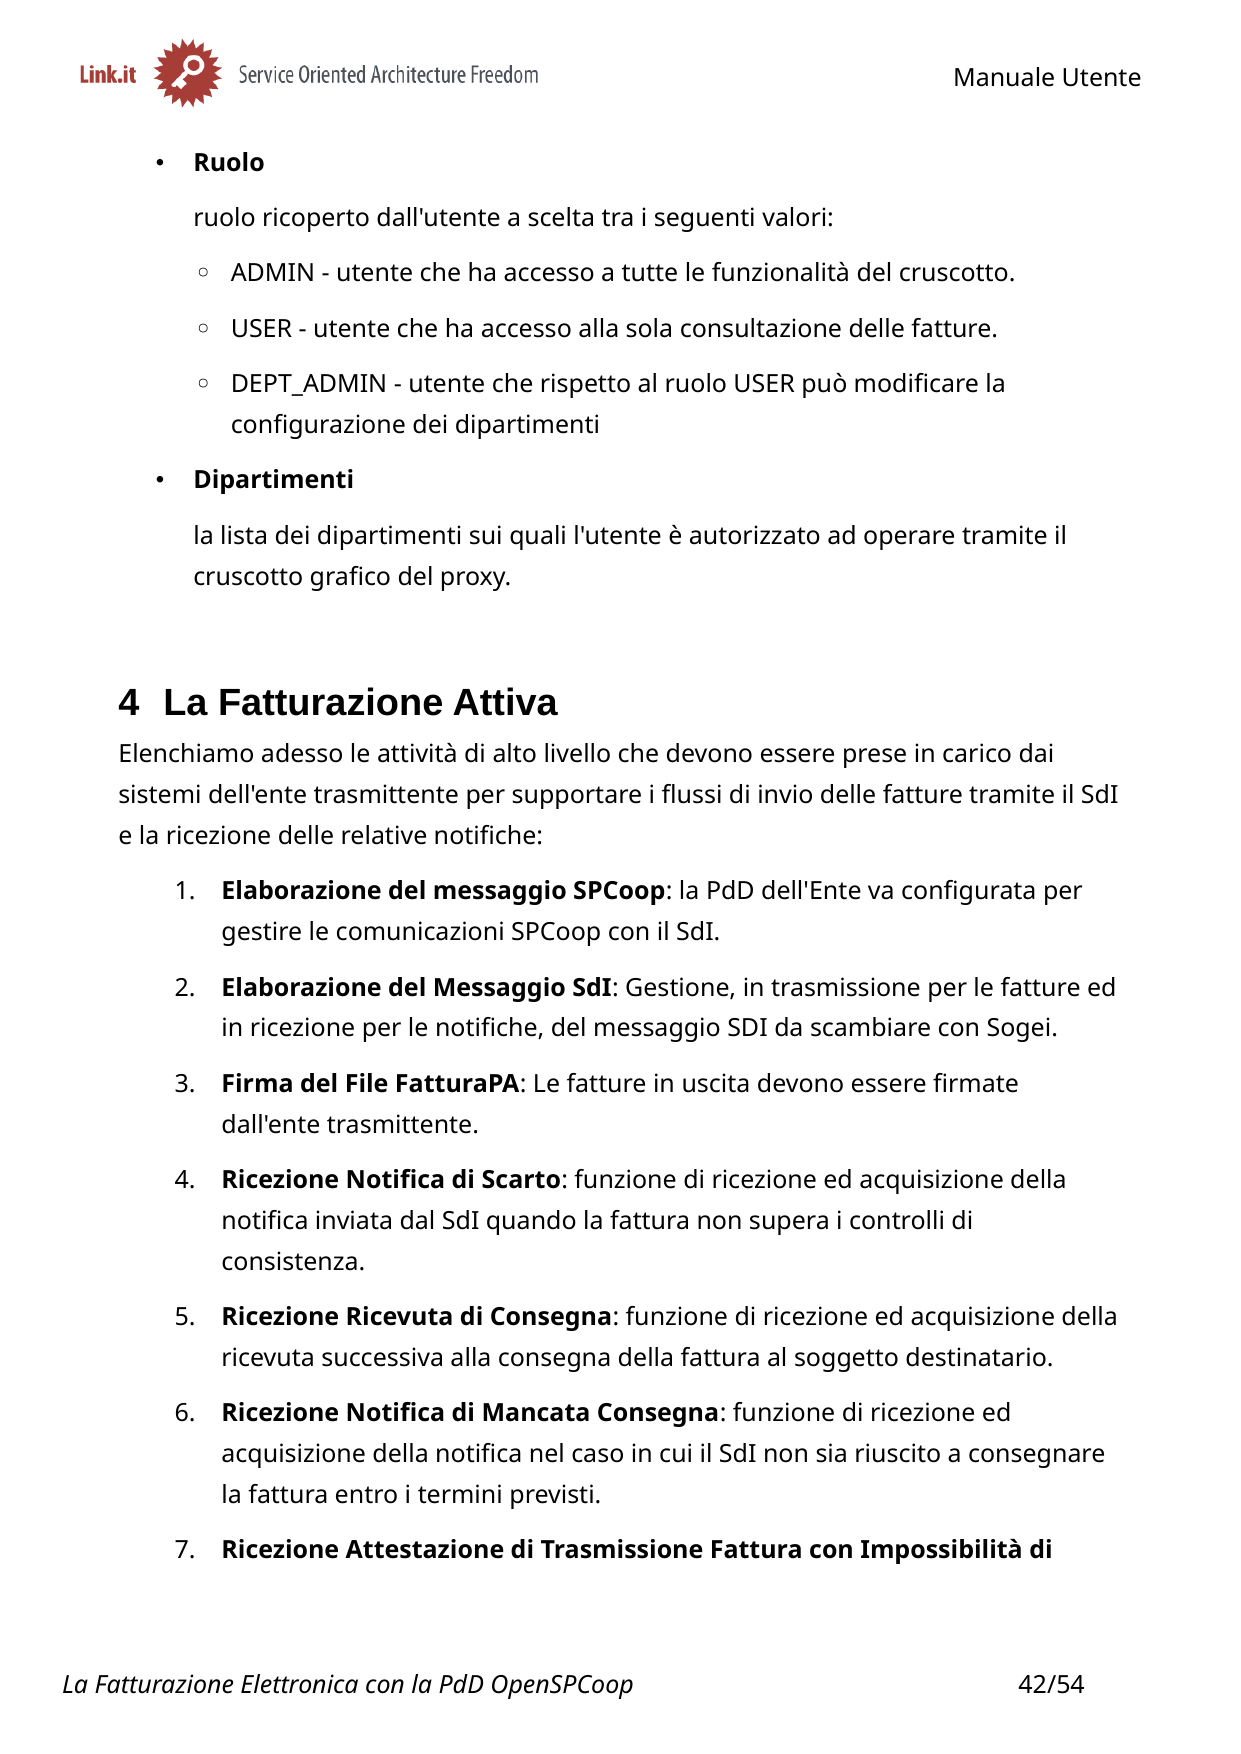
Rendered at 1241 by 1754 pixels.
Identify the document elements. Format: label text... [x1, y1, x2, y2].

list DEPT_ADMIN - utente che rispetto al ruolo USER può modificare la configurazione dei dipartimenti [193, 366, 1122, 441]
list USER - utente che ha accesso alla sola consultazione delle fatture. [193, 311, 1122, 344]
list Firma del File FatturaPA: Le fatture in uscita devono essere firmate dall'ente trasmittente. [174, 1065, 1122, 1140]
list Ricezione Ricevuta di Consegna: funzione di ricezione ed acquisizione della ricevuta successiva alla consegna della fattura al soggetto destinatario. [174, 1299, 1122, 1374]
list Ricezione Notifica di Mancata Consegna: funzione di ricezione ed acquisizione della notifica nel caso in cui il SdI non sia riuscito a consegnare la fattura entro i termini previsti. [174, 1395, 1122, 1511]
list Elaborazione del messaggio SPCoop: la PdD dell'Ente va configurata per gestire le comunicazioni SPCoop con il SdI. [174, 873, 1122, 948]
subtitle La Fatturazione Attiva [118, 680, 1122, 723]
list Elaborazione del Messaggio SdI: Gestione, in trasmissione per le fatture ed in ricezione per le notifiche, del messaggio SDI da scambiare con Sogei. [174, 969, 1122, 1044]
list Dipartimenti [156, 462, 1122, 496]
list la lista dei dipartimenti sui quali l'utente è autorizzato ad operare tramite il cruscotto grafico del proxy. [156, 518, 1122, 592]
list Ruolo [156, 144, 1122, 178]
list ADMIN - utente che ha accesso a tutte le funzionalità del cruscotto. [193, 255, 1122, 289]
text Elenchiamo adesso le attività di alto livello che devono essere prese in carico dai sistemi dell'ente trasmittente per supportare i flussi di invio delle fatture tramite il SdI e la ricezione delle relative notifiche: [118, 736, 1122, 852]
list Ricezione Notifica di Scarto: funzione di ricezione ed acquisizione della notifica inviata dal SdI quando la fattura non supera i controlli di consistenza. [174, 1162, 1122, 1277]
list Ricezione Attestazione di Trasmissione Fattura con Impossibilità di [174, 1532, 1122, 1566]
list ruolo ricoperto dall'utente a scelta tra i seguenti valori: [156, 200, 1122, 234]
picture [1, 33, 602, 113]
